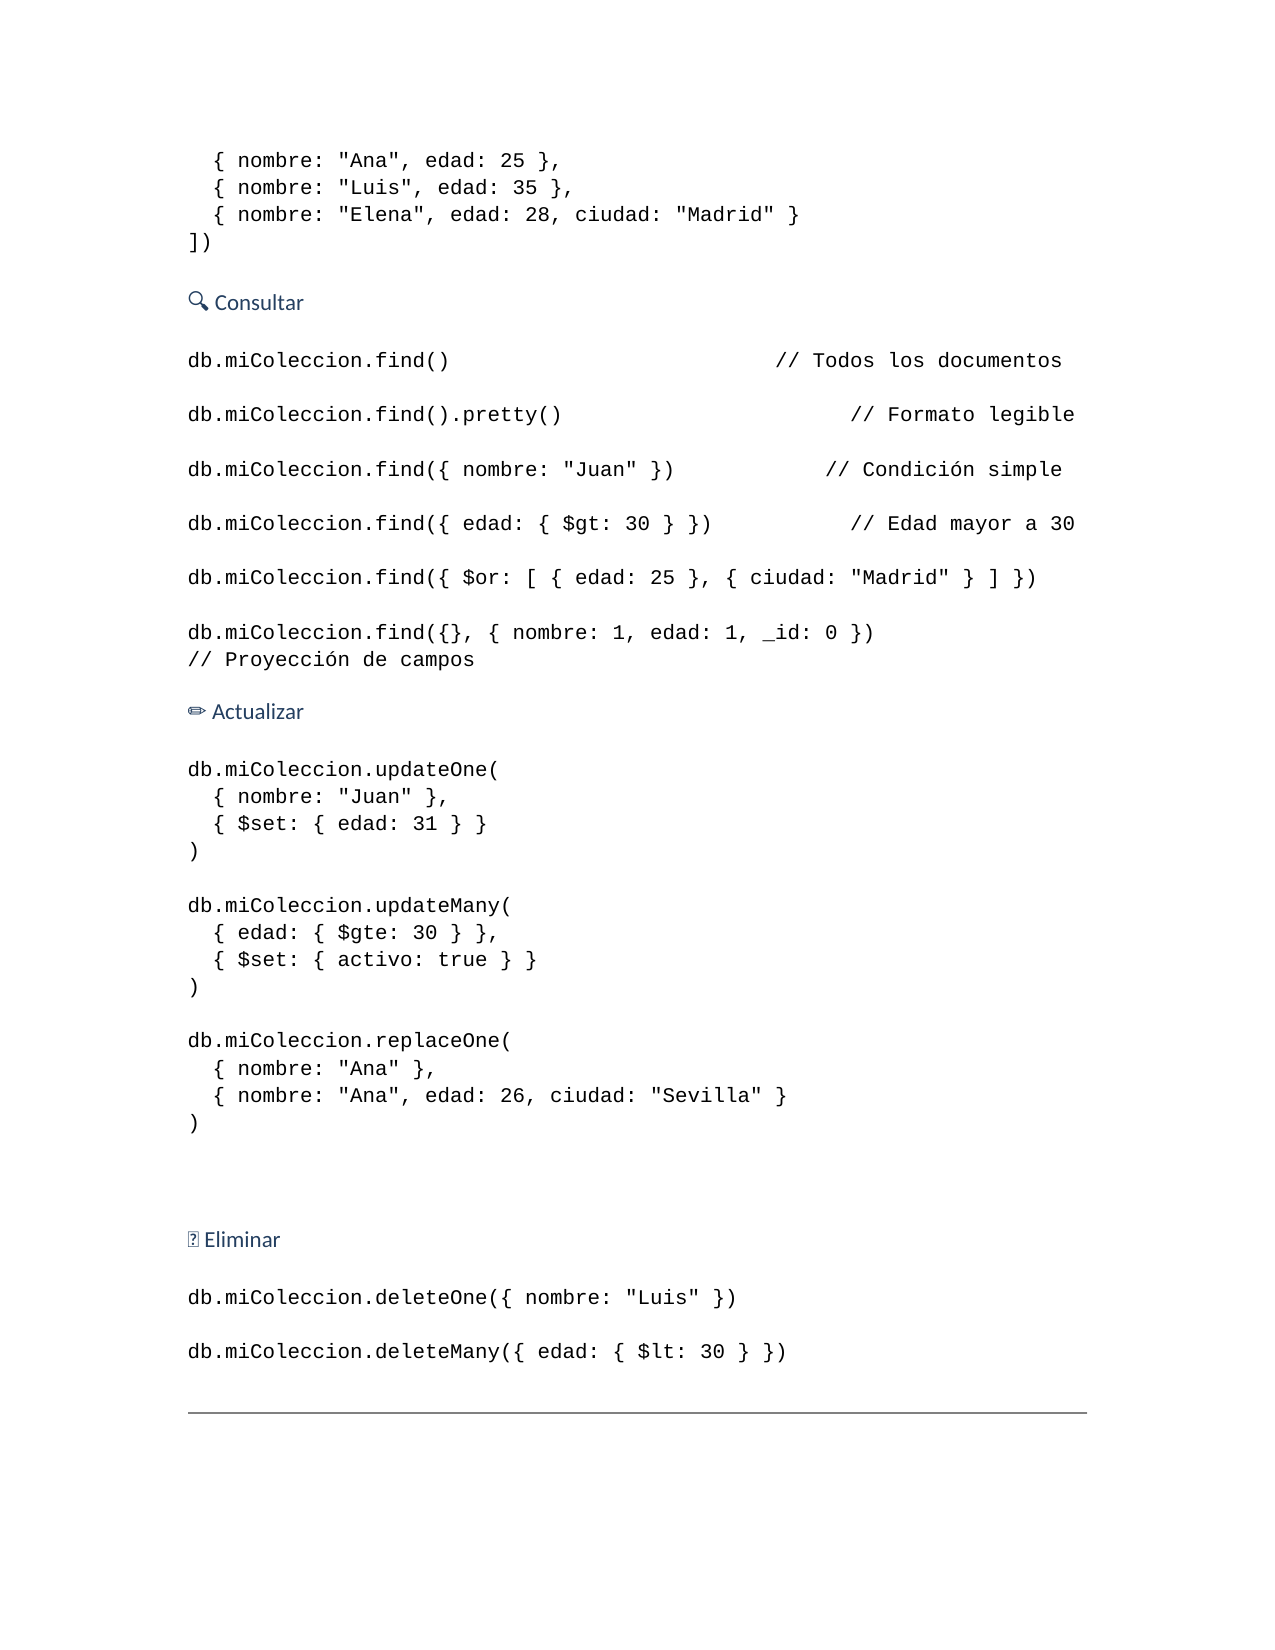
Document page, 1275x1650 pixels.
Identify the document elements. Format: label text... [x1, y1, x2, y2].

subtitle ❌ Eliminar [187, 1225, 1087, 1253]
text db.miColeccion.find({ nombre: "Juan" }) // Condición simple [187, 459, 1087, 482]
subtitle 🔍 Consultar [187, 288, 1087, 316]
text db.miColeccion.find({ $or: [ { edad: 25 }, { ciudad: "Madrid" } ] }) [187, 567, 1087, 591]
text { nombre: "Ana", edad: 25 }, [187, 150, 1087, 174]
text db.miColeccion.find().pretty() // Formato legible [187, 404, 1087, 428]
text // Proyección de campos [187, 649, 1087, 673]
text { nombre: "Elena", edad: 28, ciudad: "Madrid" } [187, 204, 1087, 228]
subtitle ✏️ Actualizar [187, 697, 1087, 725]
text { $set: { edad: 31 } } [187, 813, 1087, 837]
text ) [187, 840, 1087, 864]
text { edad: { $gte: 30 } }, [187, 922, 1087, 945]
text db.miColeccion.find({}, { nombre: 1, edad: 1, _id: 0 }) [187, 622, 1087, 645]
text db.miColeccion.find({ edad: { $gt: 30 } }) // Edad mayor a 30 [187, 513, 1087, 537]
text db.miColeccion.updateOne( [187, 759, 1087, 782]
text ) [187, 1112, 1087, 1136]
text db.miColeccion.deleteMany({ edad: { $lt: 30 } }) [187, 1341, 1087, 1365]
text ]) [187, 232, 1087, 255]
text db.miColeccion.replaceOne( [187, 1031, 1087, 1054]
text { nombre: "Juan" }, [187, 786, 1087, 809]
text db.miColeccion.find() // Todos los documentos [187, 350, 1087, 373]
text { nombre: "Ana" }, [187, 1058, 1087, 1081]
text { nombre: "Ana", edad: 26, ciudad: "Sevilla" } [187, 1085, 1087, 1108]
text db.miColeccion.updateMany( [187, 894, 1087, 918]
text { nombre: "Luis", edad: 35 }, [187, 177, 1087, 201]
text db.miColeccion.deleteOne({ nombre: "Luis" }) [187, 1287, 1087, 1338]
text { $set: { activo: true } } [187, 949, 1087, 973]
text ) [187, 976, 1087, 1000]
